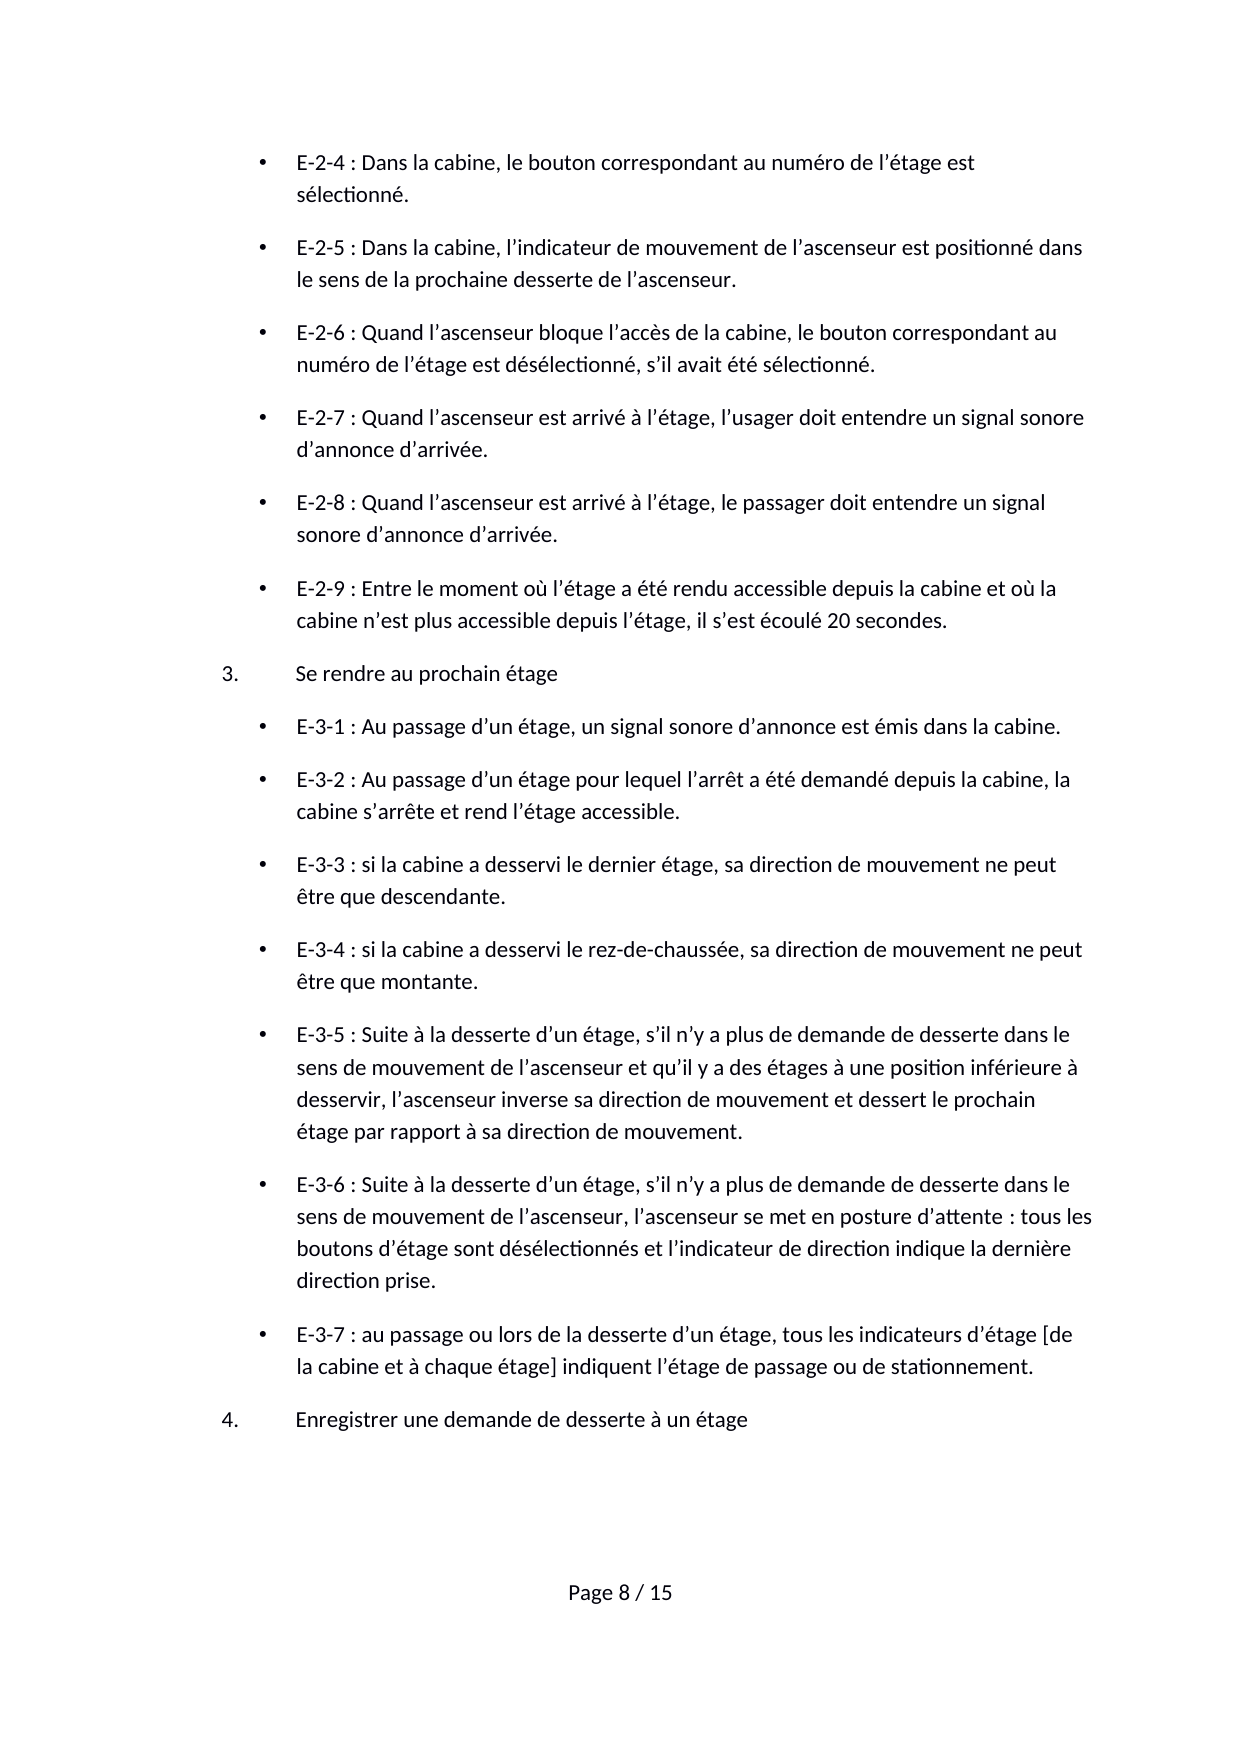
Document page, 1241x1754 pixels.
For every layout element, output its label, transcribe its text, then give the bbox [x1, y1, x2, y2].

list E-3-7 : au passage ou lors de la desserte d’un étage, tous les indicateurs d’étage [de la cabine et à chaque étage] indiquent l’étage de passage ou de stationnement. [259, 1320, 1093, 1380]
list E-2-6 : Quand l’ascenseur bloque l’accès de la cabine, le bouton correspondant au numéro de l’étage est désélectionné, s’il avait été sélectionné. [259, 318, 1093, 378]
text 3. Se rendre au prochain étage [148, 659, 1093, 687]
list E-3-6 : Suite à la desserte d’un étage, s’il n’y a plus de demande de desserte dans le sens de mouvement de l’ascenseur, l’ascenseur se met en posture d’attente : tous les boutons d’étage sont désélectionnés et l’indicateur de direction indique la dernière direction prise. [259, 1170, 1093, 1295]
list E-2-8 : Quand l’ascenseur est arrivé à l’étage, le passager doit entendre un signal sonore d’annonce d’arrivée. [259, 488, 1093, 549]
text 4. Enregistrer une demande de desserte à un étage [148, 1405, 1093, 1433]
list E-3-5 : Suite à la desserte d’un étage, s’il n’y a plus de demande de desserte dans le sens de mouvement de l’ascenseur et qu’il y a des étages à une position inférieure à desservir, l’ascenseur inverse sa direction de mouvement et dessert le prochain étage par rapport à sa direction de mouvement. [259, 1021, 1093, 1145]
list E-3-2 : Au passage d’un étage pour lequel l’arrêt a été demandé depuis la cabine, la cabine s’arrête et rend l’étage accessible. [259, 765, 1093, 825]
list E-2-7 : Quand l’ascenseur est arrivé à l’étage, l’usager doit entendre un signal sonore d’annonce d’arrivée. [259, 403, 1093, 463]
list E-2-5 : Dans la cabine, l’indicateur de mouvement de l’ascenseur est positionné dans le sens de la prochaine desserte de l’ascenseur. [259, 233, 1093, 293]
list E-2-4 : Dans la cabine, le bouton correspondant au numéro de l’étage est sélectionné. [259, 148, 1093, 208]
list E-2-9 : Entre le moment où l’étage a été rendu accessible depuis la cabine et où la cabine n’est plus accessible depuis l’étage, il s’est écoulé 20 secondes. [259, 574, 1093, 634]
list E-3-4 : si la cabine a desservi le rez-de-chaussée, sa direction de mouvement ne peut être que montante. [259, 935, 1093, 996]
list E-3-3 : si la cabine a desservi le dernier étage, sa direction de mouvement ne peut être que descendante. [259, 850, 1093, 910]
list E-3-1 : Au passage d’un étage, un signal sonore d’annonce est émis dans la cabine. [259, 712, 1093, 740]
